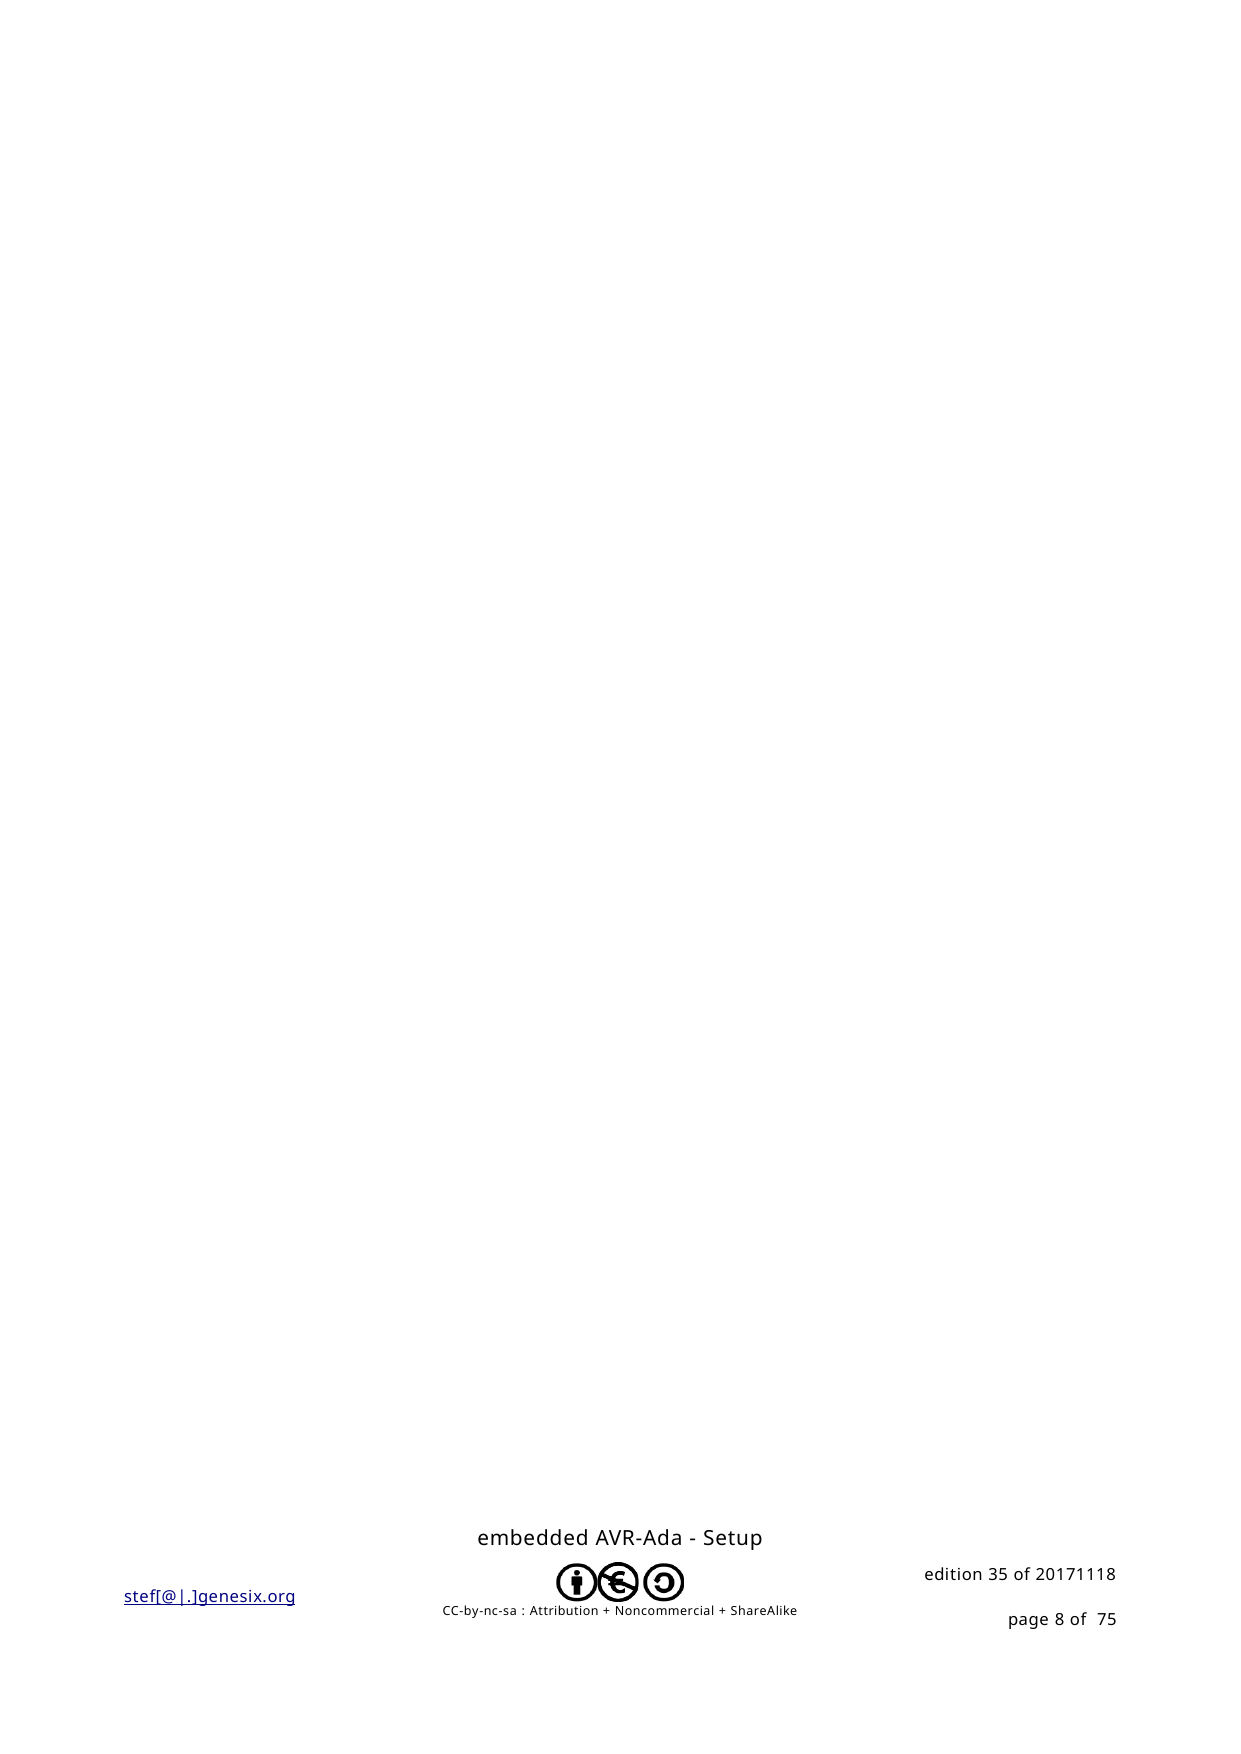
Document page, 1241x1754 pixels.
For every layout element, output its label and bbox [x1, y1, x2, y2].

picture [555, 1562, 639, 1602]
picture [642, 1562, 684, 1602]
